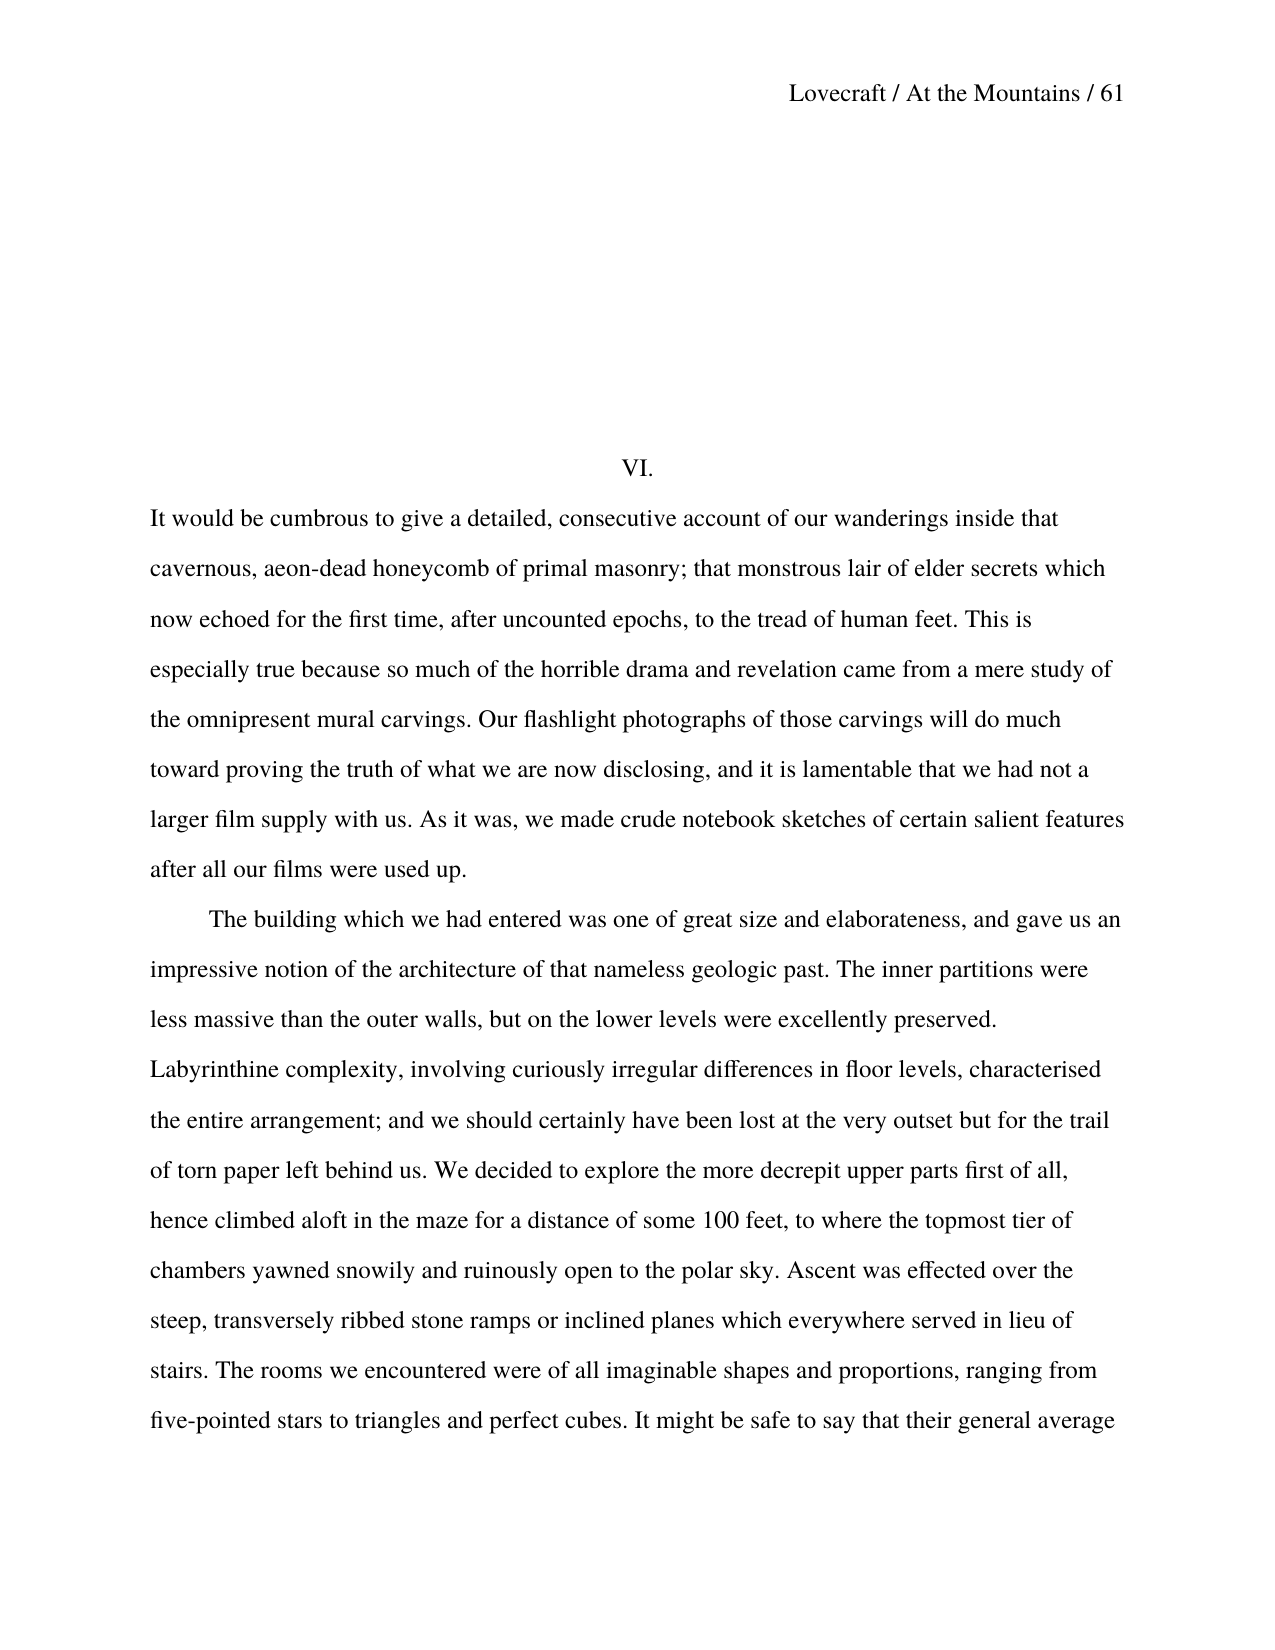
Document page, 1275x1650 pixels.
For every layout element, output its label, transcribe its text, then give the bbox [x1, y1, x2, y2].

subtitle VI. [150, 450, 1125, 483]
text The building which we had entered was one of great size and elaborateness, and gave us an impressive notion of the architecture of that nameless geologic past. The inner partitions were less massive than the outer walls, but on the lower levels were excellently preserved. Labyrinthine complexity, involving curiously irregular differences in floor levels, characterised the entire arrangement; and we should certainly have been lost at the very outset but for the trail of torn paper left behind us. We decided to explore the more decrepit upper parts first of all, hence climbed aloft in the maze for a distance of some 100 feet, to where the topmost tier of chambers yawned snowily and ruinously open to the polar sky. Ascent was effected over the steep, transversely ribbed stone ramps or inclined planes which everywhere served in lieu of stairs. The rooms we encountered were of all imaginable shapes and proportions, ranging from five-pointed stars to triangles and perfect cubes. It might be safe to say that their general average [150, 901, 1125, 1436]
text It would be cumbrous to give a detailed, consecutive account of our wanderings inside that cavernous, aeon-dead honeycomb of primal masonry; that monstrous lair of elder secrets which now echoed for the first time, after uncounted epochs, to the tread of human feet. This is especially true because so much of the horrible drama and revelation came from a mere study of the omnipresent mural carvings. Our flashlight photographs of those carvings will do much toward proving the truth of what we are now disclosing, and it is lamentable that we had not a larger film supply with us. As it was, we made crude notebook sketches of certain salient features after all our films were used up. [150, 500, 1125, 884]
